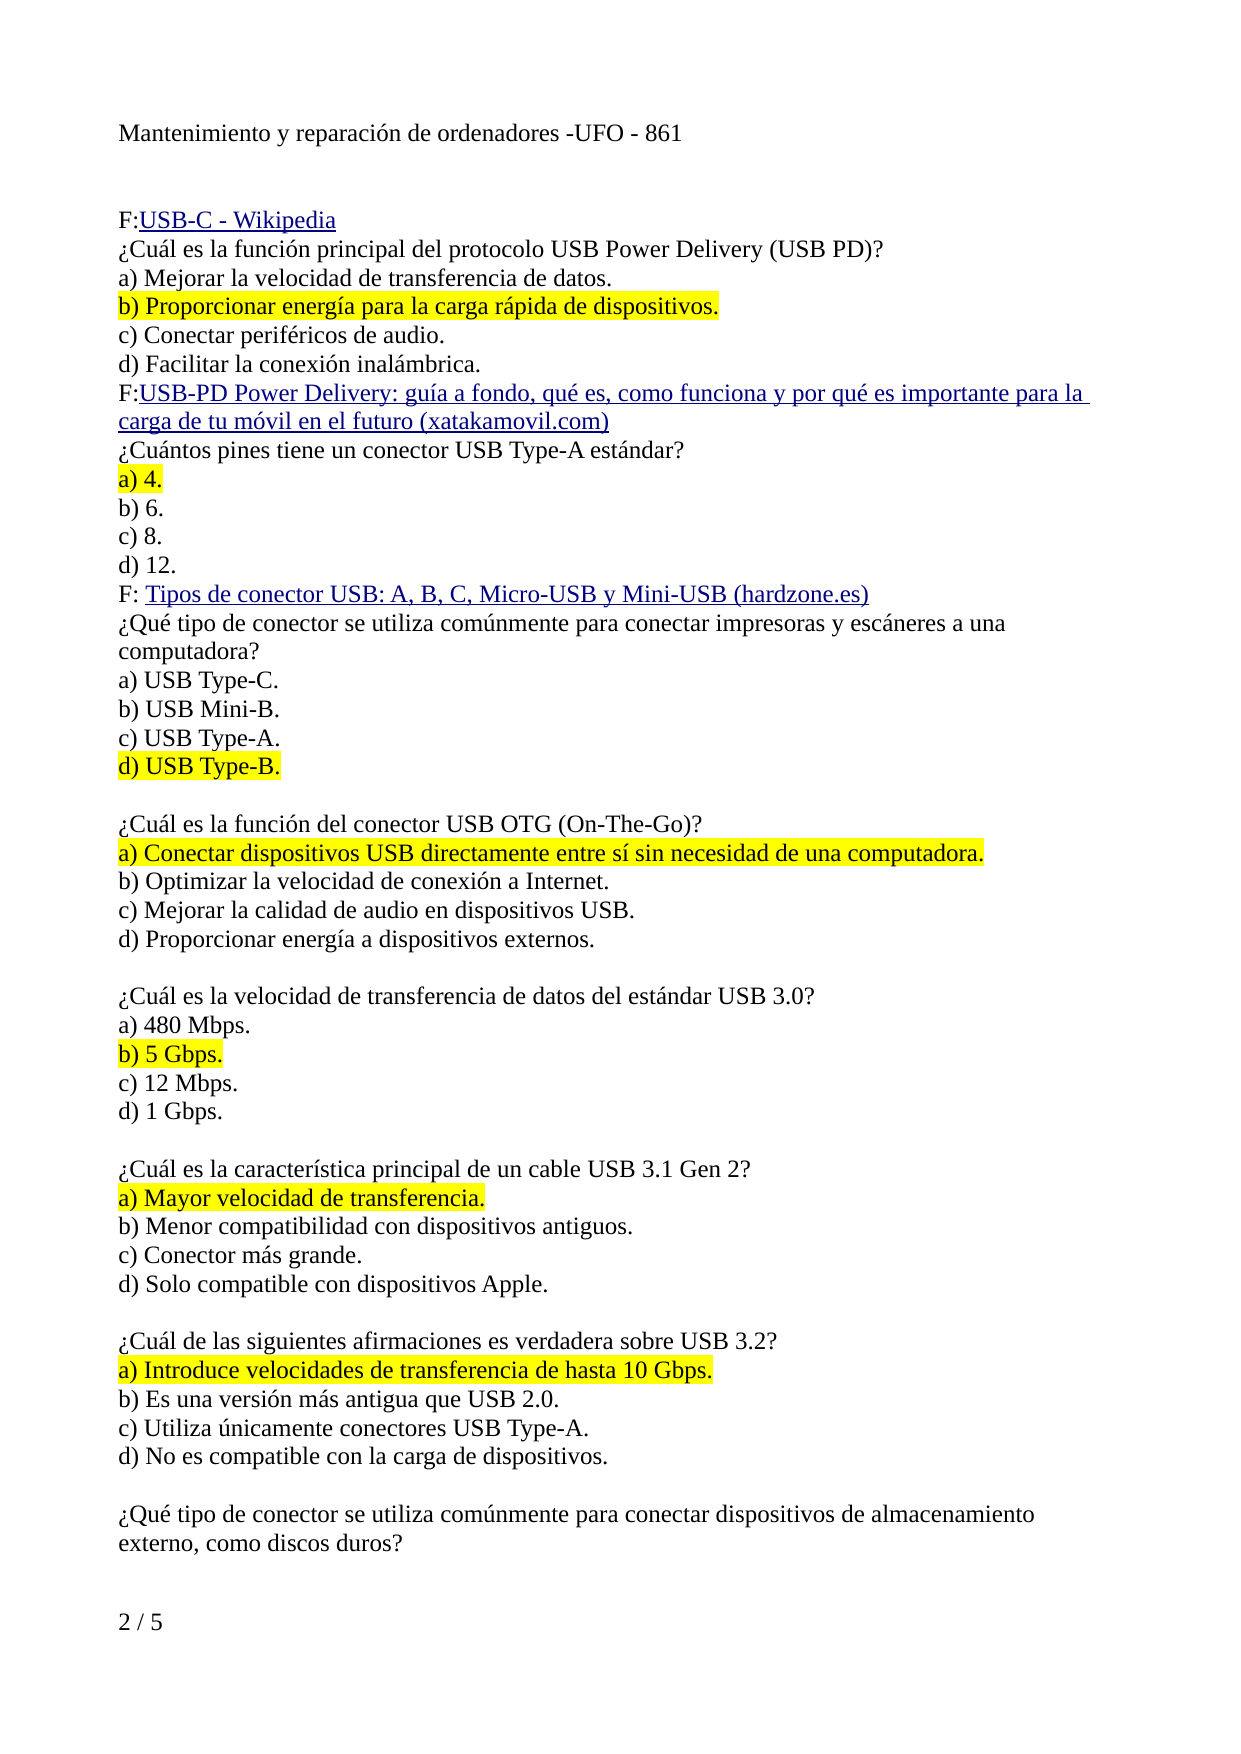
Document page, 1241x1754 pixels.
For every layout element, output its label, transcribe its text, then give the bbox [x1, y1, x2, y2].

text d) 12. [118, 550, 1122, 579]
text a) Mayor velocidad de transferencia. [118, 1183, 1122, 1211]
text a) 480 Mbps. [118, 1010, 1122, 1039]
text d) Facilitar la conexión inalámbrica. [118, 349, 1122, 378]
text d) Proporcionar energía a dispositivos externos. [118, 924, 1122, 953]
text c) 8. [118, 521, 1122, 550]
text ¿Cuál es la velocidad de transferencia de datos del estándar USB 3.0? [118, 981, 1122, 1010]
text b) Optimizar la velocidad de conexión a Internet. [118, 866, 1122, 895]
text c) 12 Mbps. [118, 1068, 1122, 1096]
text d) No es compatible con la carga de dispositivos. [118, 1441, 1122, 1470]
text F: Tipos de conector USB: A, B, C, Micro-USB y Mini-USB (hardzone.es) [118, 579, 1122, 608]
text ¿Qué tipo de conector se utiliza comúnmente para conectar impresoras y escáneres a una computadora? [118, 608, 1122, 665]
text ¿Cuál es la característica principal de un cable USB 3.1 Gen 2? [118, 1154, 1122, 1183]
text ¿Cuántos pines tiene un conector USB Type-A estándar? [118, 435, 1122, 464]
text F:USB-PD Power Delivery: guía a fondo, qué es, como funciona y por qué es importante para la carga de tu móvil en el futuro (xatakamovil.com) [118, 378, 1122, 435]
text b) Es una versión más antigua que USB 2.0. [118, 1384, 1122, 1413]
text a) Mejorar la velocidad de transferencia de datos. [118, 263, 1122, 291]
text ¿Cuál es la función del conector USB OTG (On-The-Go)? [118, 809, 1122, 838]
text ¿Cuál de las siguientes afirmaciones es verdadera sobre USB 3.2? [118, 1326, 1122, 1355]
text b) 5 Gbps. [118, 1039, 1122, 1068]
text d) Solo compatible con dispositivos Apple. [118, 1269, 1122, 1298]
text c) USB Type-A. [118, 723, 1122, 751]
text a) USB Type-C. [118, 665, 1122, 694]
text F:USB-C - Wikipedia [118, 205, 1122, 234]
text c) Conector más grande. [118, 1240, 1122, 1269]
text b) USB Mini-B. [118, 694, 1122, 723]
text a) Conectar dispositivos USB directamente entre sí sin necesidad de una computadora. [118, 838, 1122, 866]
text a) 4. [118, 464, 1122, 493]
text b) Menor compatibilidad con dispositivos antiguos. [118, 1211, 1122, 1240]
text d) 1 Gbps. [118, 1096, 1122, 1125]
text c) Utiliza únicamente conectores USB Type-A. [118, 1413, 1122, 1441]
text d) USB Type-B. [118, 751, 1122, 780]
text ¿Cuál es la función principal del protocolo USB Power Delivery (USB PD)? [118, 234, 1122, 263]
text c) Mejorar la calidad de audio en dispositivos USB. [118, 895, 1122, 924]
text c) Conectar periféricos de audio. [118, 320, 1122, 349]
text b) 6. [118, 493, 1122, 521]
text ¿Qué tipo de conector se utiliza comúnmente para conectar dispositivos de almacenamiento externo, como discos duros? [118, 1499, 1122, 1556]
text a) Introduce velocidades de transferencia de hasta 10 Gbps. [118, 1355, 1122, 1384]
text b) Proporcionar energía para la carga rápida de dispositivos. [118, 291, 1122, 320]
